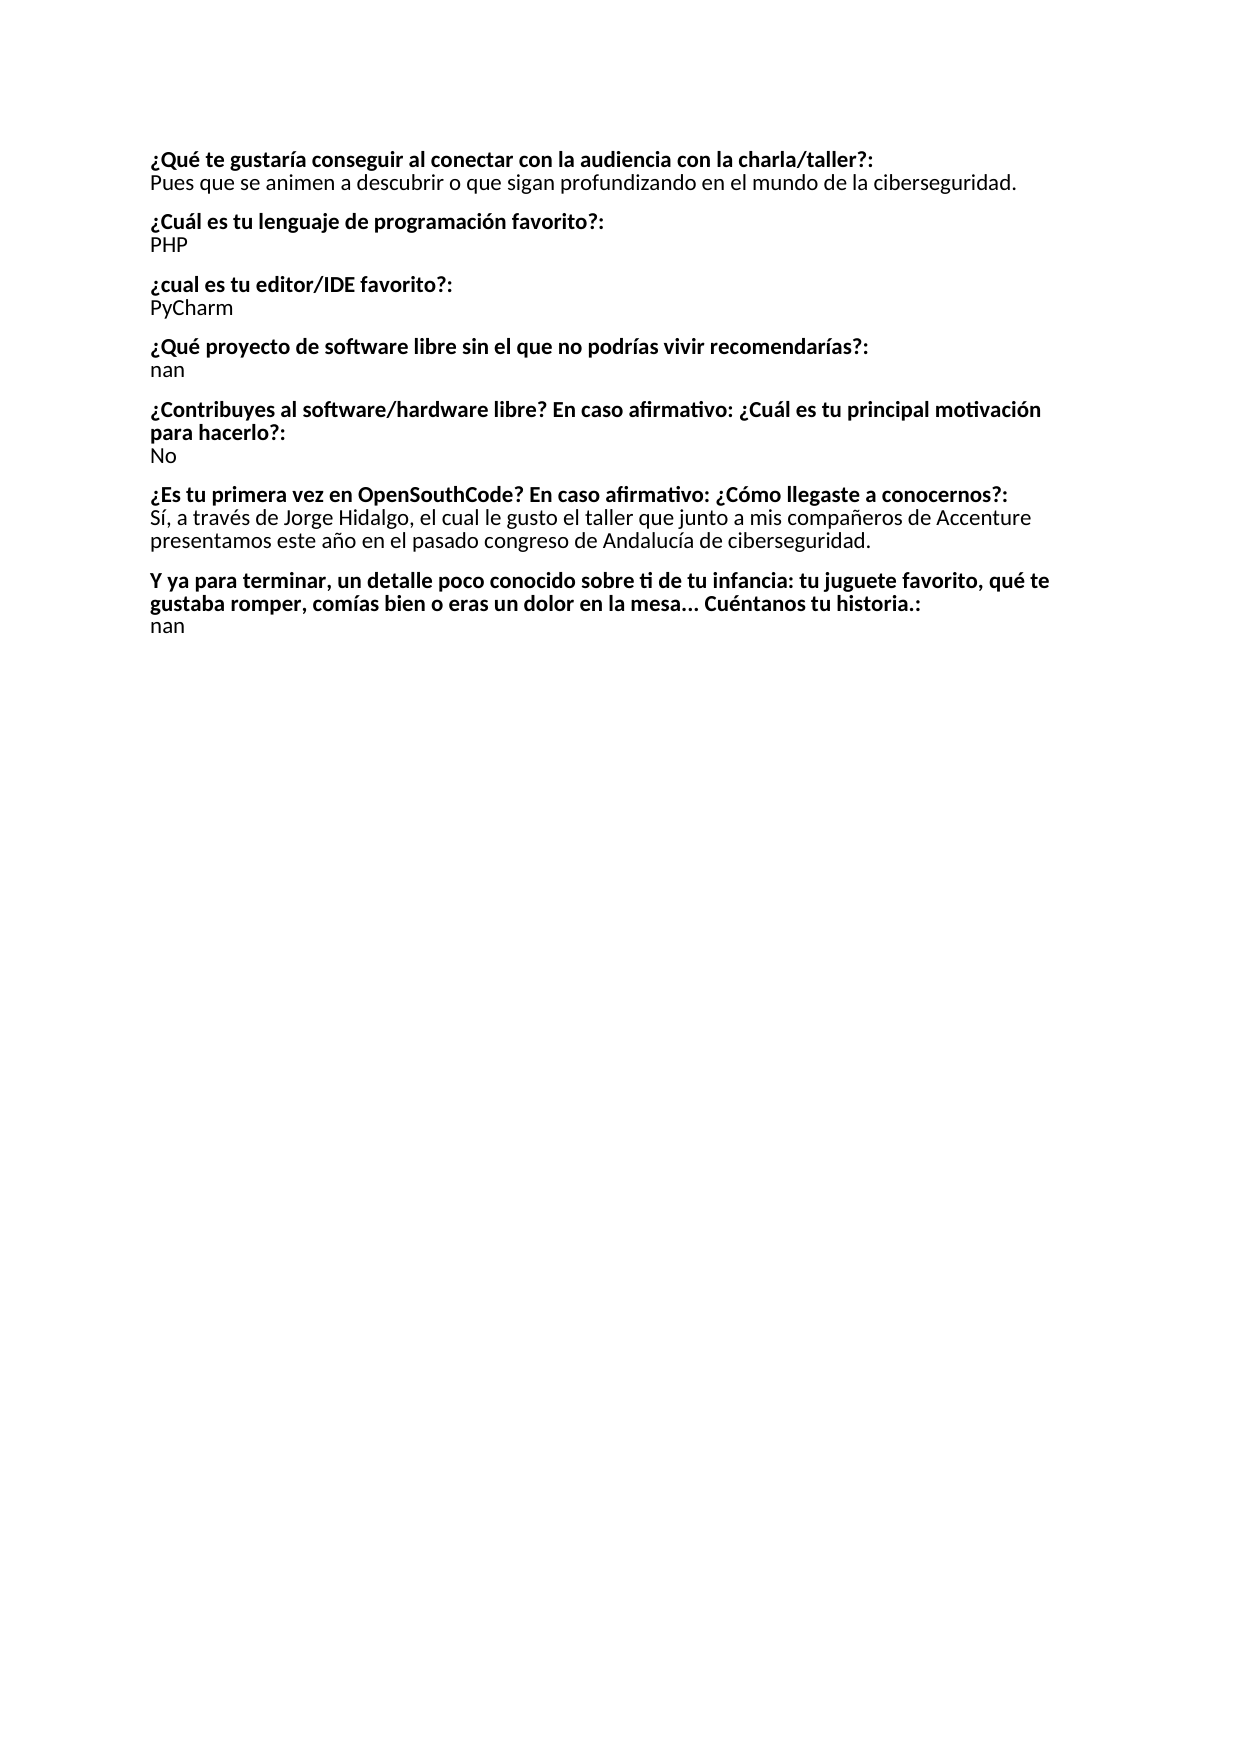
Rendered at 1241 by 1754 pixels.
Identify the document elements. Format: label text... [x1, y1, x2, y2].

text ¿Es tu primera vez en OpenSouthCode? En caso afirmativo: ¿Cómo llegaste a conocernos?: Sí, a través de Jorge Hidalgo, el cual le gusto el taller que junto a mis compañeros de Accenture presentamos este año en el pasado congreso de Andalucía de ciberseguridad. [150, 485, 1090, 554]
text ¿Qué proyecto de software libre sin el que no podrías vivir recomendarías?: nan [150, 337, 1090, 383]
text ¿Cuál es tu lenguaje de programación favorito?: PHP [150, 212, 1090, 258]
text ¿Qué te gustaría conseguir al conectar con la audiencia con la charla/taller?: Pues que se animen a descubrir o que sigan profundizando en el mundo de la ciberseguridad. [150, 150, 1090, 196]
text ¿cual es tu editor/IDE favorito?: PyCharm [150, 275, 1090, 321]
text Y ya para terminar, un detalle poco conocido sobre ti de tu infancia: tu juguete favorito, qué te gustaba romper, comías bien o eras un dolor en la mesa... Cuéntanos tu historia.: nan [150, 571, 1090, 639]
text ¿Contribuyes al software/hardware libre? En caso afirmativo: ¿Cuál es tu principal motivación para hacerlo?: No [150, 400, 1090, 469]
